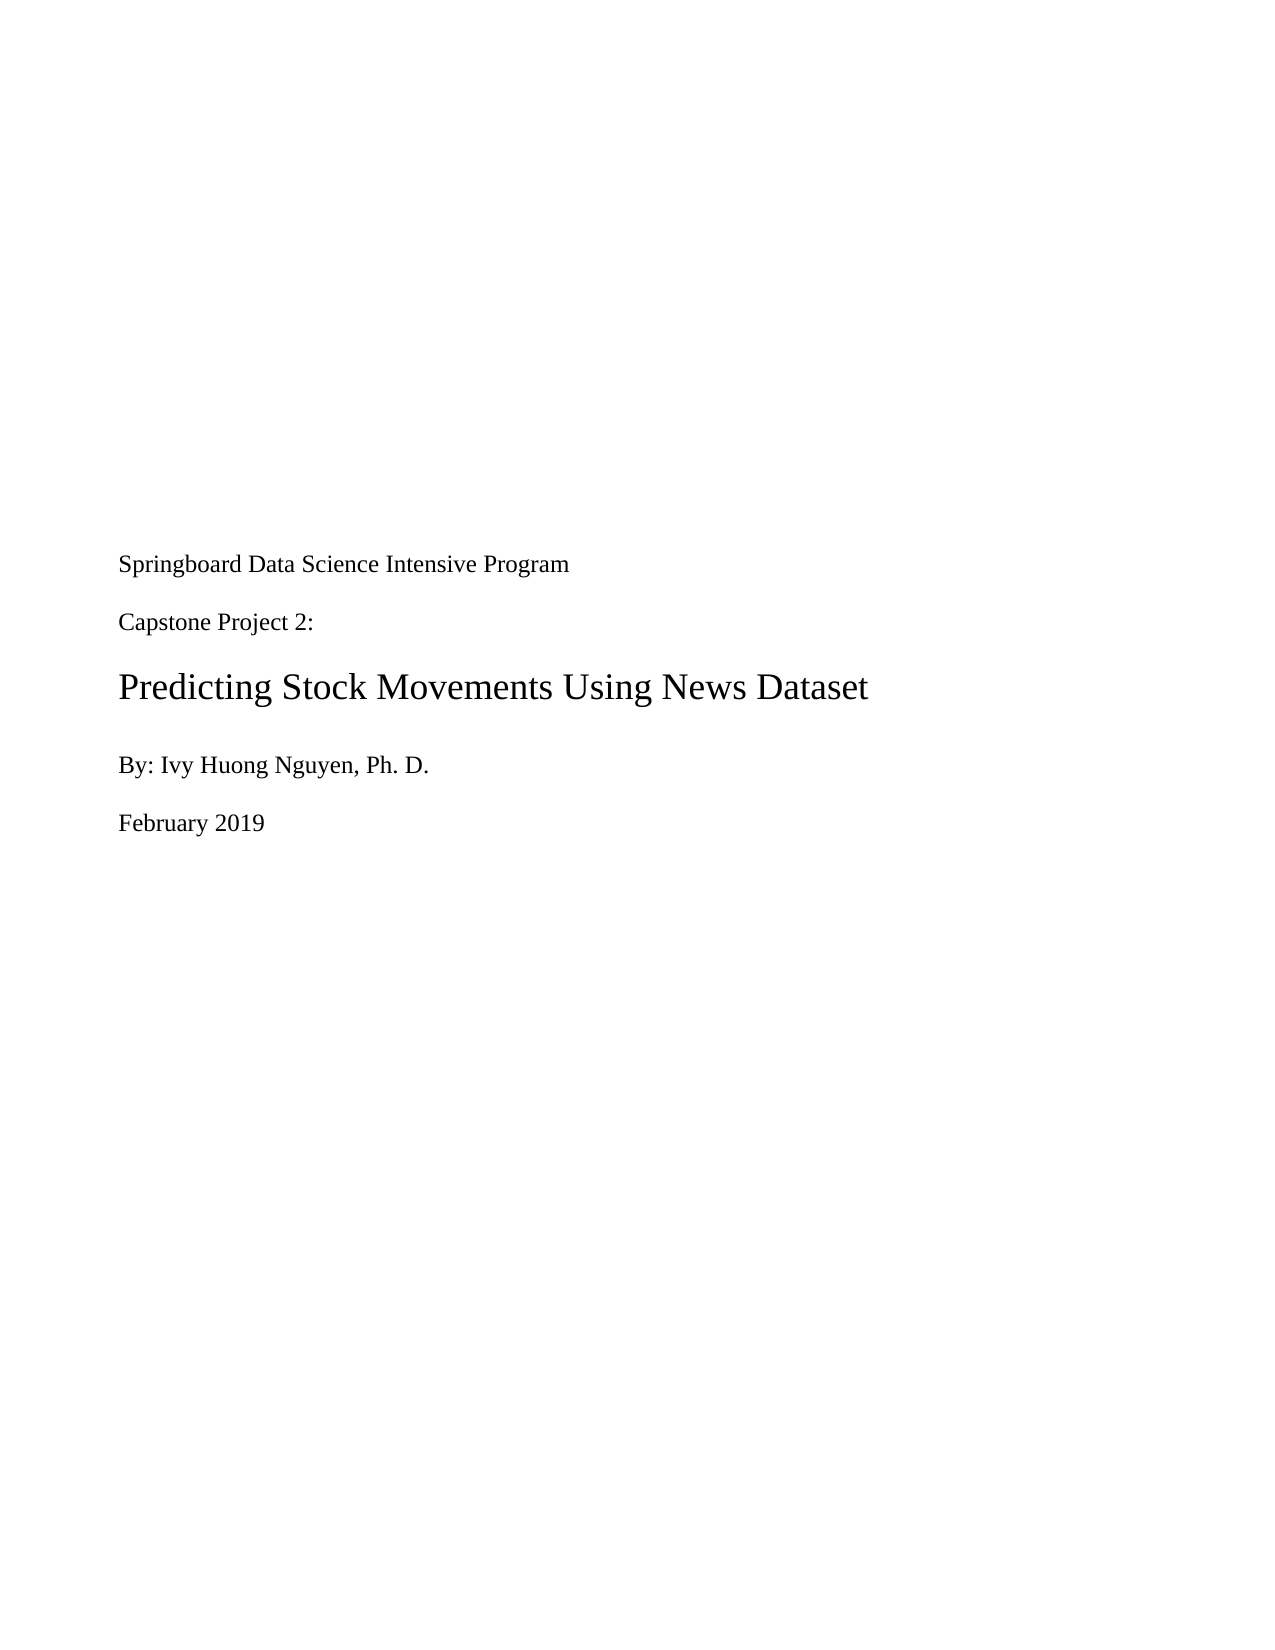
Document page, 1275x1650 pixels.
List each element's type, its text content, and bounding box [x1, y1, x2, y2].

text Capstone Project 2: [118, 607, 1157, 636]
text By: Ivy Huong Nguyen, Ph. D. [118, 751, 1157, 779]
text February 2019 [118, 808, 1157, 837]
text Springboard Data Science Intensive Program [118, 549, 1157, 578]
text Predicting Stock Movements Using News Dataset [118, 664, 1157, 707]
